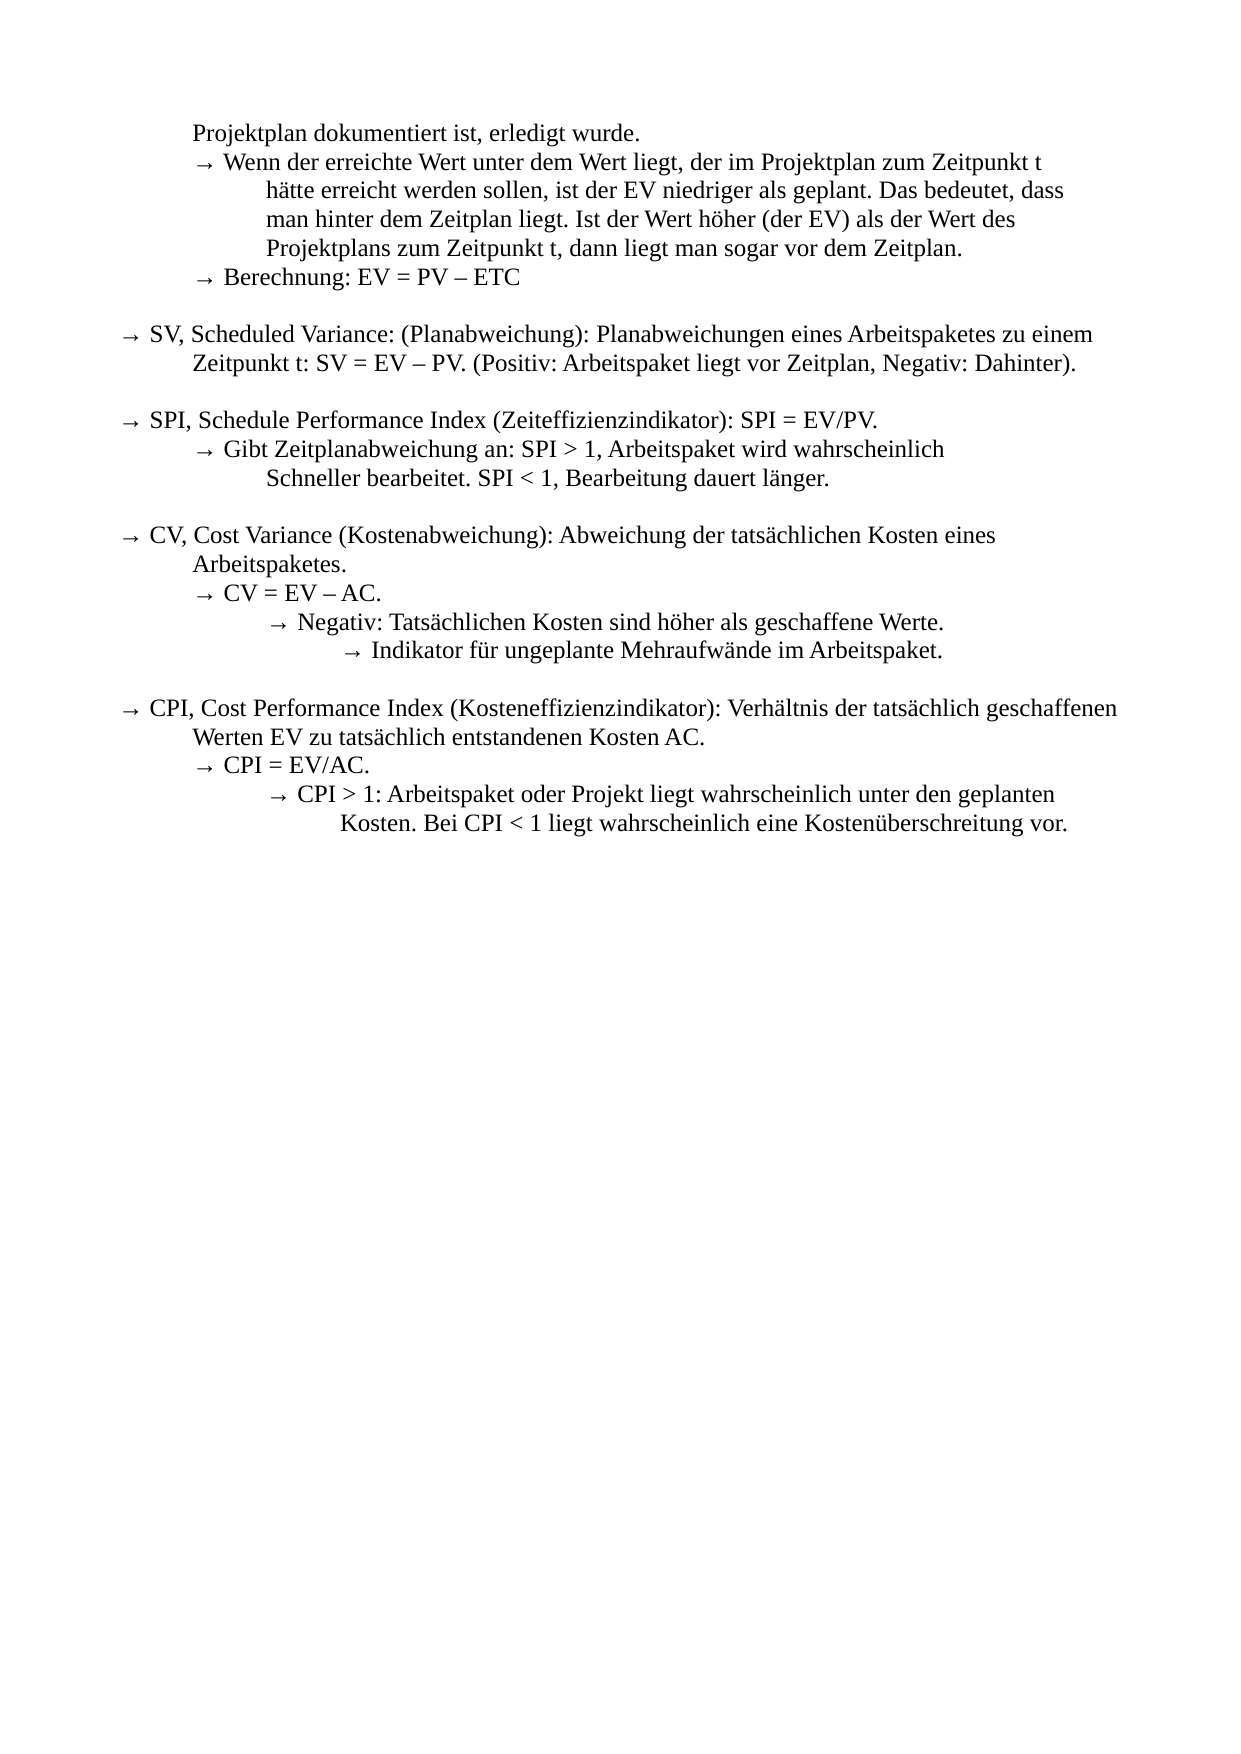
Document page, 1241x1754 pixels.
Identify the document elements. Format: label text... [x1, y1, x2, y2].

text Zeitpunkt t: SV = EV – PV. (Positiv: Arbeitspaket liegt vor Zeitplan, Negativ: Dahinter). [118, 348, 1122, 377]
text Projektplans zum Zeitpunkt t, dann liegt man sogar vor dem Zeitplan. [118, 233, 1122, 262]
text → CPI, Cost Performance Index (Kosteneffizienzindikator): Verhältnis der tatsächlich geschaffenen [118, 693, 1122, 722]
text hätte erreicht werden sollen, ist der EV niedriger als geplant. Das bedeutet, dass [118, 176, 1122, 204]
text Arbeitspaketes. [118, 549, 1122, 578]
text → SV, Scheduled Variance: (Planabweichung): Planabweichungen eines Arbeitspaketes zu einem [118, 319, 1122, 348]
text Kosten. Bei CPI < 1 liegt wahrscheinlich eine Kostenüberschreitung vor. [118, 808, 1122, 837]
text → CV, Cost Variance (Kostenabweichung): Abweichung der tatsächlichen Kosten eines [118, 521, 1122, 549]
text → CV = EV – AC. [118, 578, 1122, 607]
text man hinter dem Zeitplan liegt. Ist der Wert höher (der EV) als der Wert des [118, 204, 1122, 233]
text Werten EV zu tatsächlich entstandenen Kosten AC. [118, 722, 1122, 751]
text → SPI, Schedule Performance Index (Zeiteffizienzindikator): SPI = EV/PV. [118, 406, 1122, 434]
text → Negativ: Tatsächlichen Kosten sind höher als geschaffene Werte. [118, 607, 1122, 636]
text → Wenn der erreichte Wert unter dem Wert liegt, der im Projektplan zum Zeitpunkt t [118, 147, 1122, 176]
text → CPI > 1: Arbeitspaket oder Projekt liegt wahrscheinlich unter den geplanten [118, 779, 1122, 808]
text Schneller bearbeitet. SPI < 1, Bearbeitung dauert länger. [118, 463, 1122, 492]
text → Berechnung: EV = PV – ETC [118, 262, 1122, 291]
text → Gibt Zeitplanabweichung an: SPI > 1, Arbeitspaket wird wahrscheinlich [118, 434, 1122, 463]
text Projektplan dokumentiert ist, erledigt wurde. [118, 118, 1122, 147]
text → Indikator für ungeplante Mehraufwände im Arbeitspaket. [118, 636, 1122, 664]
text → CPI = EV/AC. [118, 751, 1122, 779]
